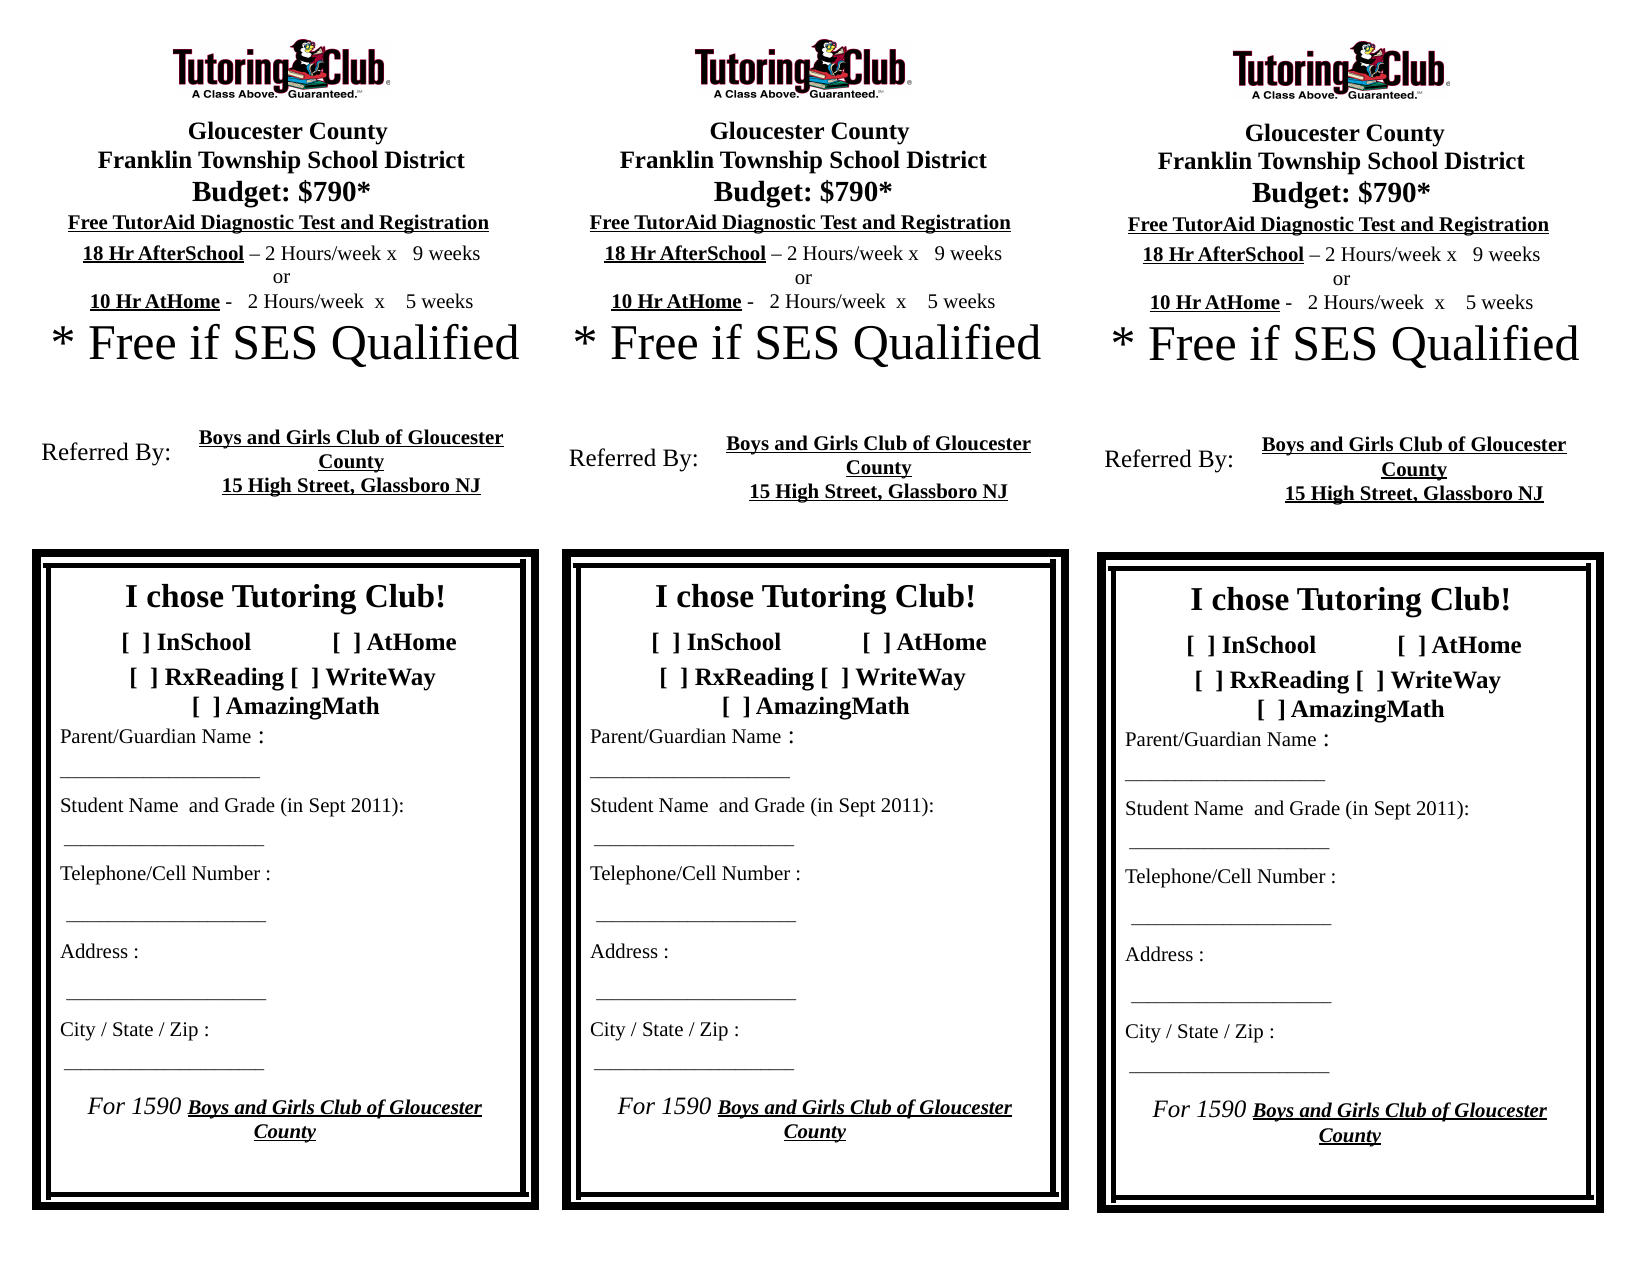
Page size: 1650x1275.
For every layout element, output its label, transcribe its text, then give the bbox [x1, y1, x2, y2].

table_header [1581, 560, 1596, 919]
text Franklin Township School District [1098, 146, 1585, 175]
text 18 Hr AfterSchool – 2 Hours/week x 9 weeks [560, 241, 1047, 264]
text Boys and Girls Club of Gloucester County [1256, 432, 1572, 481]
text 10 Hr AtHome - 2 Hours/week x 5 weeks [560, 289, 1047, 313]
text or [560, 264, 1047, 289]
table_header [1581, 395, 1620, 919]
text City / State / Zip : [1125, 1019, 1577, 1043]
text Budget: $790* [560, 174, 1047, 207]
text ________________________ [1125, 832, 1577, 851]
text Free TutorAid Diagnostic Test and Registration [38, 210, 519, 234]
text 15 High Street, Glassboro NJ [720, 479, 1037, 503]
table_header [1585, 57, 1620, 394]
text * Free if SES Qualified [560, 313, 1047, 370]
table_header [1581, 571, 1586, 919]
text 15 High Street, Glassboro NJ [1256, 481, 1572, 504]
text Telephone/Cell Number : [1125, 864, 1577, 888]
picture [1232, 41, 1450, 99]
text Budget: $790* [38, 174, 525, 207]
text Franklin Township School District [38, 145, 525, 174]
table_header [571, 576, 576, 919]
text ________________________ [1125, 764, 1577, 783]
text Franklin Township School District [560, 145, 1047, 174]
text [ ] InSchool [ ] AtHome [1125, 630, 1577, 659]
text Gloucester County [560, 116, 1047, 145]
text or [38, 264, 525, 288]
text 18 Hr AfterSchool – 2 Hours/week x 9 weeks [38, 240, 525, 264]
text 18 Hr AfterSchool – 2 Hours/week x 9 weeks [1098, 242, 1585, 266]
picture [694, 39, 912, 98]
text Referred By: [569, 443, 720, 471]
table_header [581, 568, 1050, 919]
picture [172, 39, 390, 98]
text or [1098, 266, 1585, 290]
text I chose Tutoring Club! [1125, 579, 1577, 618]
table_header [1090, 57, 1098, 394]
text For 1590 Boys and Girls Club of Gloucester County [1125, 1094, 1577, 1147]
text 10 Hr AtHome - 2 Hours/week x 5 weeks [38, 288, 525, 313]
text Address : [1125, 942, 1577, 966]
table_header [30, 57, 560, 919]
text Student Name and Grade (in Sept 2011): [1125, 796, 1577, 820]
text Gloucester County [1098, 118, 1585, 146]
text ________________________ [1125, 978, 1577, 1007]
text ________________________ [1125, 1056, 1577, 1075]
text [ ] RxReading [ ] WriteWay [1125, 665, 1577, 694]
table_header [41, 557, 531, 919]
text Free TutorAid Diagnostic Test and Registration [1098, 212, 1579, 236]
text ________________________ [1125, 900, 1577, 929]
text * Free if SES Qualified [1098, 314, 1585, 372]
text * Free if SES Qualified [38, 313, 525, 370]
text [ ] AmazingMath [1125, 694, 1577, 723]
text Boys and Girls Club of Gloucester County [720, 431, 1037, 479]
text Free TutorAid Diagnostic Test and Registration [560, 210, 1041, 234]
table_header [1046, 557, 1061, 919]
text 10 Hr AtHome - 2 Hours/week x 5 weeks [1098, 290, 1585, 314]
text Budget: $790* [1098, 175, 1585, 209]
table_header [51, 568, 520, 919]
table_header [1090, 395, 1095, 919]
table_header [1046, 57, 1090, 919]
text Referred By: [1104, 444, 1256, 473]
text Parent/Guardian Name : [1125, 723, 1577, 751]
text Gloucester County [38, 116, 525, 145]
